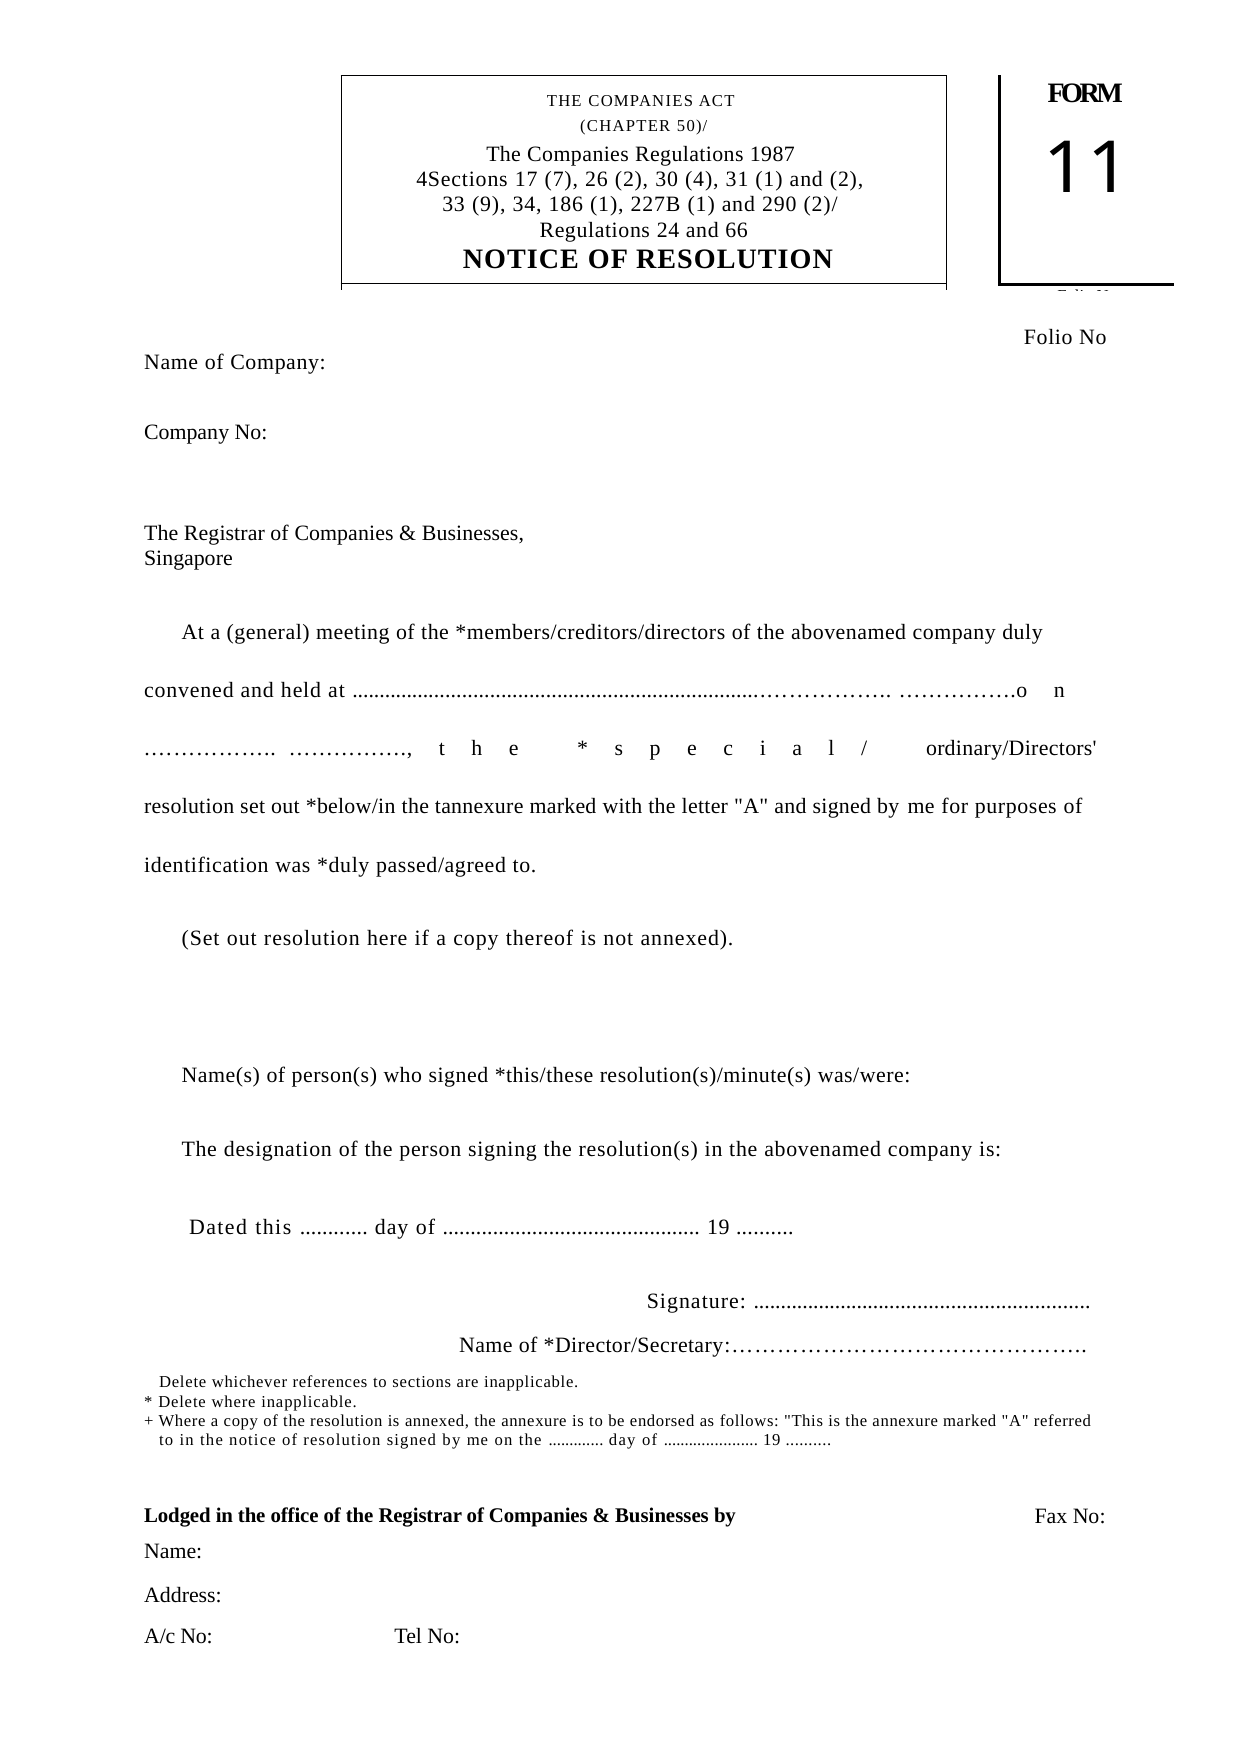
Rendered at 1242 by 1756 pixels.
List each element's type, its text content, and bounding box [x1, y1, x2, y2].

table_header THE COMPANIES ACT (CHAPTER 50)/ The Companies Regulations 1987 4Sections 17 (7), 26 (2), 30 (4), 31 (1) and (2), 33 (9), 34, 186 (1), 227B (1) and 290 (2)/ Regulations 24 and 66 NOTICE OF RESOLUTION [342, 76, 946, 282]
text (Set out resolution here if a copy thereof is not annexed). [181, 925, 1106, 950]
table_cell [342, 284, 946, 290]
table_header [947, 75, 998, 282]
text Lodged in the office of the Registrar of Companies & Businesses by [144, 1503, 738, 1527]
text Signature: [646, 1288, 1106, 1313]
text At a (general) meeting of the *members/creditors/directors of the abovenamed company duly convened and held at .…………….. …………….on .…………….. …………….,the *special/ ordinary/Directors' resolution set out *below/in the tannexure marked with the letter "A" and signed by me for purposes of identification was *duly passed/agreed to. [144, 619, 1099, 877]
text Address: [144, 1582, 738, 1608]
text Name of Company: [144, 349, 1106, 374]
text The designation of the person signing the resolution(s) in the abovenamed company is: [181, 1136, 1106, 1162]
text + Where a copy of the resolution is annexed, the annexure is to be endorsed as follows: "This is the annexure marked "A" referred to in the notice of resolution signed by me on the day of 19 [144, 1411, 1106, 1449]
text The Registrar of Companies & Businesses, Singapore [144, 519, 551, 570]
text Dated this day of 19 [189, 1214, 1106, 1239]
text Name(s) of person(s) who signed *this/these resolution(s)/minute(s) was/were: [181, 1062, 1106, 1088]
table_cell [947, 283, 999, 290]
text Delete whichever references to sections are inapplicable. [159, 1372, 1106, 1391]
text Name of *Director/Secretary:……………………………………….. [459, 1332, 1106, 1357]
text Company No: [144, 419, 1106, 444]
text Folio No [144, 324, 1106, 349]
text A/c No: Tel No: [144, 1623, 738, 1648]
text * Delete where inapplicable. [144, 1391, 1106, 1411]
table_cell Folio No [999, 286, 1174, 290]
text Name: [144, 1538, 738, 1564]
text Fax No: [1034, 1503, 1106, 1528]
table_header FORM 11 [1001, 75, 1174, 282]
